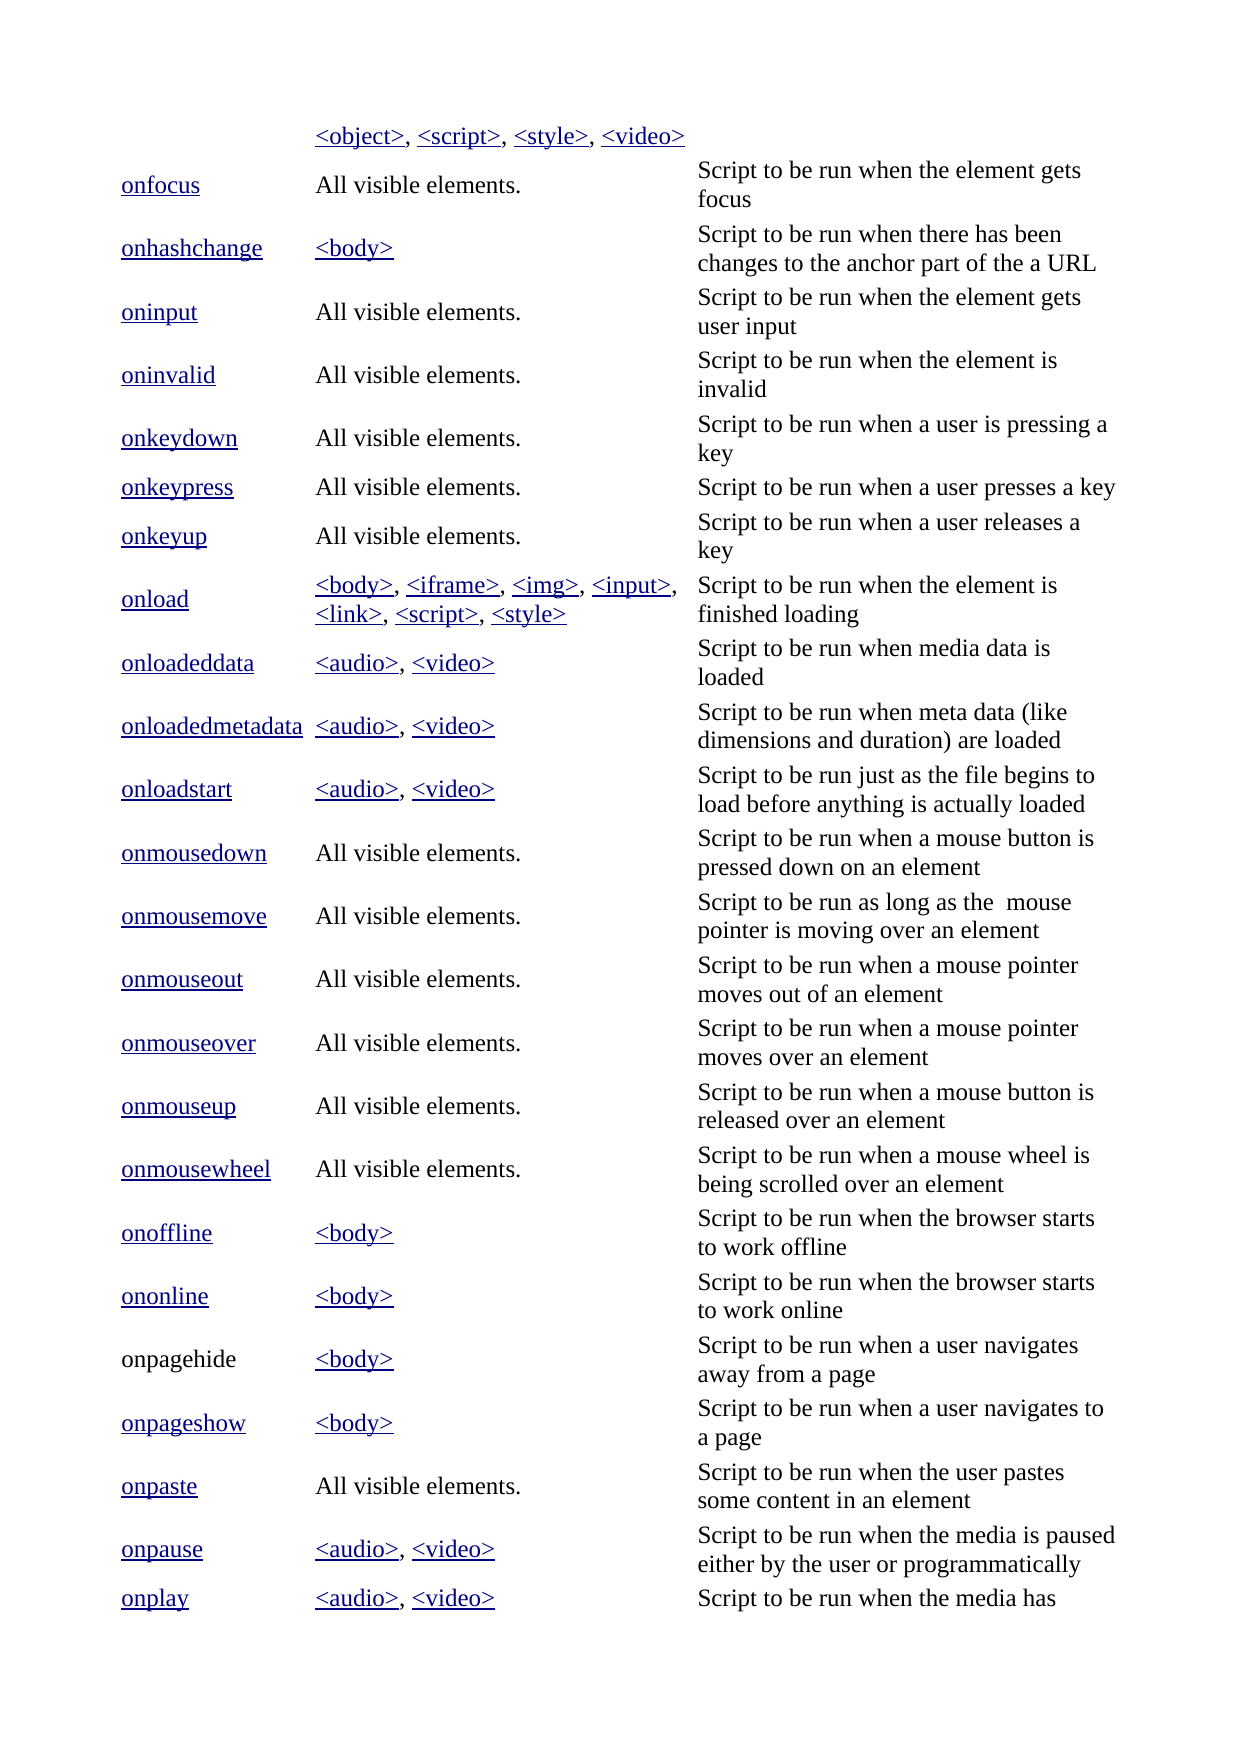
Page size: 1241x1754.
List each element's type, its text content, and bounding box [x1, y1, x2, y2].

table_cell onpagehide [118, 1327, 312, 1391]
table_cell onoffline [118, 1201, 312, 1264]
table_cell Script to be run when the media has [694, 1581, 1122, 1615]
table_cell <body> [312, 1201, 694, 1264]
table_cell All visible elements. [312, 1137, 694, 1201]
table_cell onhashchange [118, 216, 312, 279]
table_cell onmousedown [118, 821, 312, 884]
table_cell Script to be run when a mouse pointer moves over an element [694, 1011, 1122, 1074]
table_cell <body> [312, 216, 694, 279]
table_cell onloadedmetadata [118, 694, 312, 757]
table_cell All visible elements. [312, 153, 694, 216]
table_cell Script to be run when a user navigates away from a page [694, 1327, 1122, 1391]
table_cell All visible elements. [312, 947, 694, 1011]
table_cell All visible elements. [312, 504, 694, 567]
table_cell <body> [312, 1391, 694, 1454]
table_cell onmouseout [118, 947, 312, 1011]
table_cell All visible elements. [312, 469, 694, 504]
table_cell Script to be run when the browser starts to work online [694, 1264, 1122, 1327]
table_cell onpause [118, 1517, 312, 1581]
table_cell Script to be run when a mouse wheel is being scrolled over an element [694, 1137, 1122, 1201]
table_cell Script to be run when a mouse button is released over an element [694, 1074, 1122, 1137]
table_cell onloadstart [118, 757, 312, 821]
table_cell <object>, <script>, <style>, <video> [312, 118, 694, 153]
table_cell Script to be run when the browser starts to work offline [694, 1201, 1122, 1264]
table_cell Script to be run when the user pastes some content in an element [694, 1454, 1122, 1517]
table_cell Script to be run when media data is loaded [694, 631, 1122, 694]
table_cell <audio>, <video> [312, 757, 694, 821]
table_cell onmouseup [118, 1074, 312, 1137]
table_cell Script to be run when a user presses a key [694, 469, 1122, 504]
table_cell All visible elements. [312, 1011, 694, 1074]
table_cell [694, 118, 1122, 153]
table_cell Script to be run when the media is paused either by the user or programmatically [694, 1517, 1122, 1581]
table_cell onfocus [118, 153, 312, 216]
table_cell oninput [118, 279, 312, 343]
table_cell Script to be run when the element gets user input [694, 279, 1122, 343]
table_cell Script to be run when a mouse pointer moves out of an element [694, 947, 1122, 1011]
table_cell onplay [118, 1581, 312, 1615]
table_cell Script to be run when a user releases a key [694, 504, 1122, 567]
table_cell <body> [312, 1327, 694, 1391]
table_cell Script to be run when meta data (like dimensions and duration) are loaded [694, 694, 1122, 757]
table_cell onkeypress [118, 469, 312, 504]
table_cell Script to be run just as the file begins to load before anything is actually loaded [694, 757, 1122, 821]
table_cell <body> [312, 1264, 694, 1327]
table_cell All visible elements. [312, 821, 694, 884]
table_cell Script to be run when the element is invalid [694, 343, 1122, 406]
table_cell All visible elements. [312, 1074, 694, 1137]
table_cell onpaste [118, 1454, 312, 1517]
table_cell All visible elements. [312, 884, 694, 947]
table_cell <audio>, <video> [312, 1581, 694, 1615]
table_cell Script to be run as long as the mouse pointer is moving over an element [694, 884, 1122, 947]
table_cell Script to be run when the element is finished loading [694, 567, 1122, 631]
table_cell Script to be run when there has been changes to the anchor part of the a URL [694, 216, 1122, 279]
table_cell onmouseover [118, 1011, 312, 1074]
table_cell ononline [118, 1264, 312, 1327]
table_cell [118, 118, 312, 153]
table_cell onload [118, 567, 312, 631]
table_cell onloadeddata [118, 631, 312, 694]
table_cell <audio>, <video> [312, 1517, 694, 1581]
table_cell onkeydown [118, 406, 312, 469]
table_cell All visible elements. [312, 343, 694, 406]
table_cell Script to be run when a user navigates to a page [694, 1391, 1122, 1454]
table_cell <audio>, <video> [312, 631, 694, 694]
table_cell oninvalid [118, 343, 312, 406]
table_cell onmousewheel [118, 1137, 312, 1201]
table_cell <body>, <iframe>, <img>, <input>, <link>, <script>, <style> [312, 567, 694, 631]
table_cell All visible elements. [312, 406, 694, 469]
table_cell onkeyup [118, 504, 312, 567]
table_cell All visible elements. [312, 1454, 694, 1517]
table_cell onmousemove [118, 884, 312, 947]
table_cell Script to be run when the element gets focus [694, 153, 1122, 216]
table_cell onpageshow [118, 1391, 312, 1454]
table_cell Script to be run when a mouse button is pressed down on an element [694, 821, 1122, 884]
table_cell <audio>, <video> [312, 694, 694, 757]
table_cell Script to be run when a user is pressing a key [694, 406, 1122, 469]
table_cell All visible elements. [312, 279, 694, 343]
